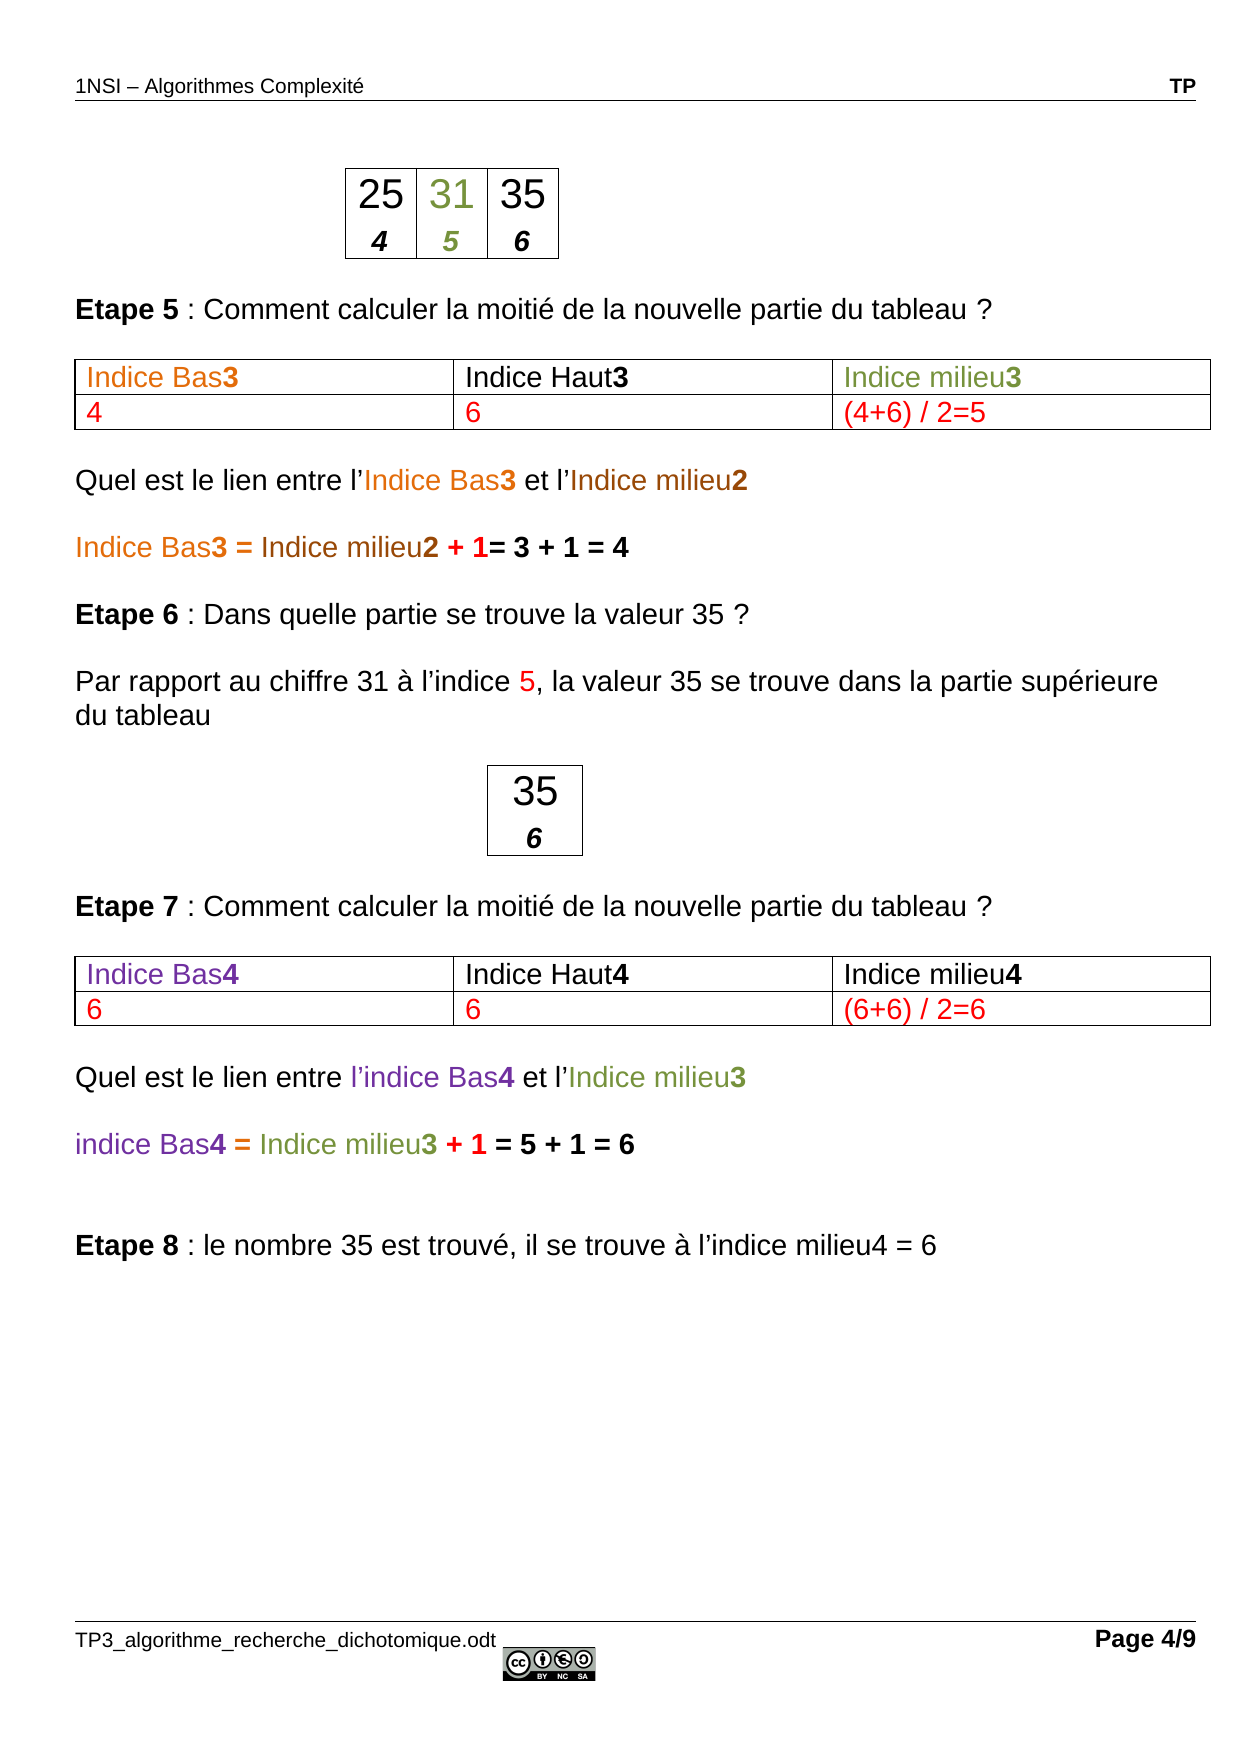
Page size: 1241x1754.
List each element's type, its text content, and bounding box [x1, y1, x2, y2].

table_cell 4 [76, 395, 453, 428]
table_header Indice Bas4 [76, 957, 453, 991]
table_cell 6 [454, 395, 832, 428]
table_header Indice milieu4 [833, 957, 1210, 991]
table_header 35 6 [488, 169, 558, 258]
table_cell (4+6) / 2=5 [833, 395, 1210, 428]
table_header 31 5 [417, 169, 487, 258]
text Indice Bas3 = Indice milieu2 + 1= 3 + 1 = 4 [75, 530, 1196, 564]
table_cell (6+6) / 2=6 [833, 992, 1210, 1025]
text Etape 7 : Comment calculer la moitié de la nouvelle partie du tableau ? [75, 889, 1196, 923]
text indice Bas4 = Indice milieu3 + 1 = 5 + 1 = 6 [75, 1127, 1196, 1161]
text Quel est le lien entre l’indice Bas4 et l’Indice milieu3 [75, 1060, 1196, 1093]
table_cell 6 [76, 992, 453, 1025]
table_header Indice Haut3 [454, 360, 832, 394]
text Etape 6 : Dans quelle partie se trouve la valeur 35 ? [75, 597, 1196, 631]
table_header Indice Bas3 [76, 360, 453, 394]
text Par rapport au chiffre 31 à l’indice 5, la valeur 35 se trouve dans la partie supérieure du tableau [75, 664, 1196, 731]
table_header 25 4 [346, 169, 416, 258]
table_header Indice milieu3 [833, 360, 1210, 394]
table_cell 6 [454, 992, 832, 1025]
text Etape 8 : le nombre 35 est trouvé, il se trouve à l’indice milieu4 = 6 [75, 1228, 1196, 1261]
table_header 35 6 [488, 766, 582, 854]
text Etape 5 : Comment calculer la moitié de la nouvelle partie du tableau ? [75, 292, 1196, 326]
picture [502, 1647, 596, 1681]
table_header Indice Haut4 [454, 957, 832, 991]
text Quel est le lien entre l’Indice Bas3 et l’Indice milieu2 [75, 463, 1196, 497]
